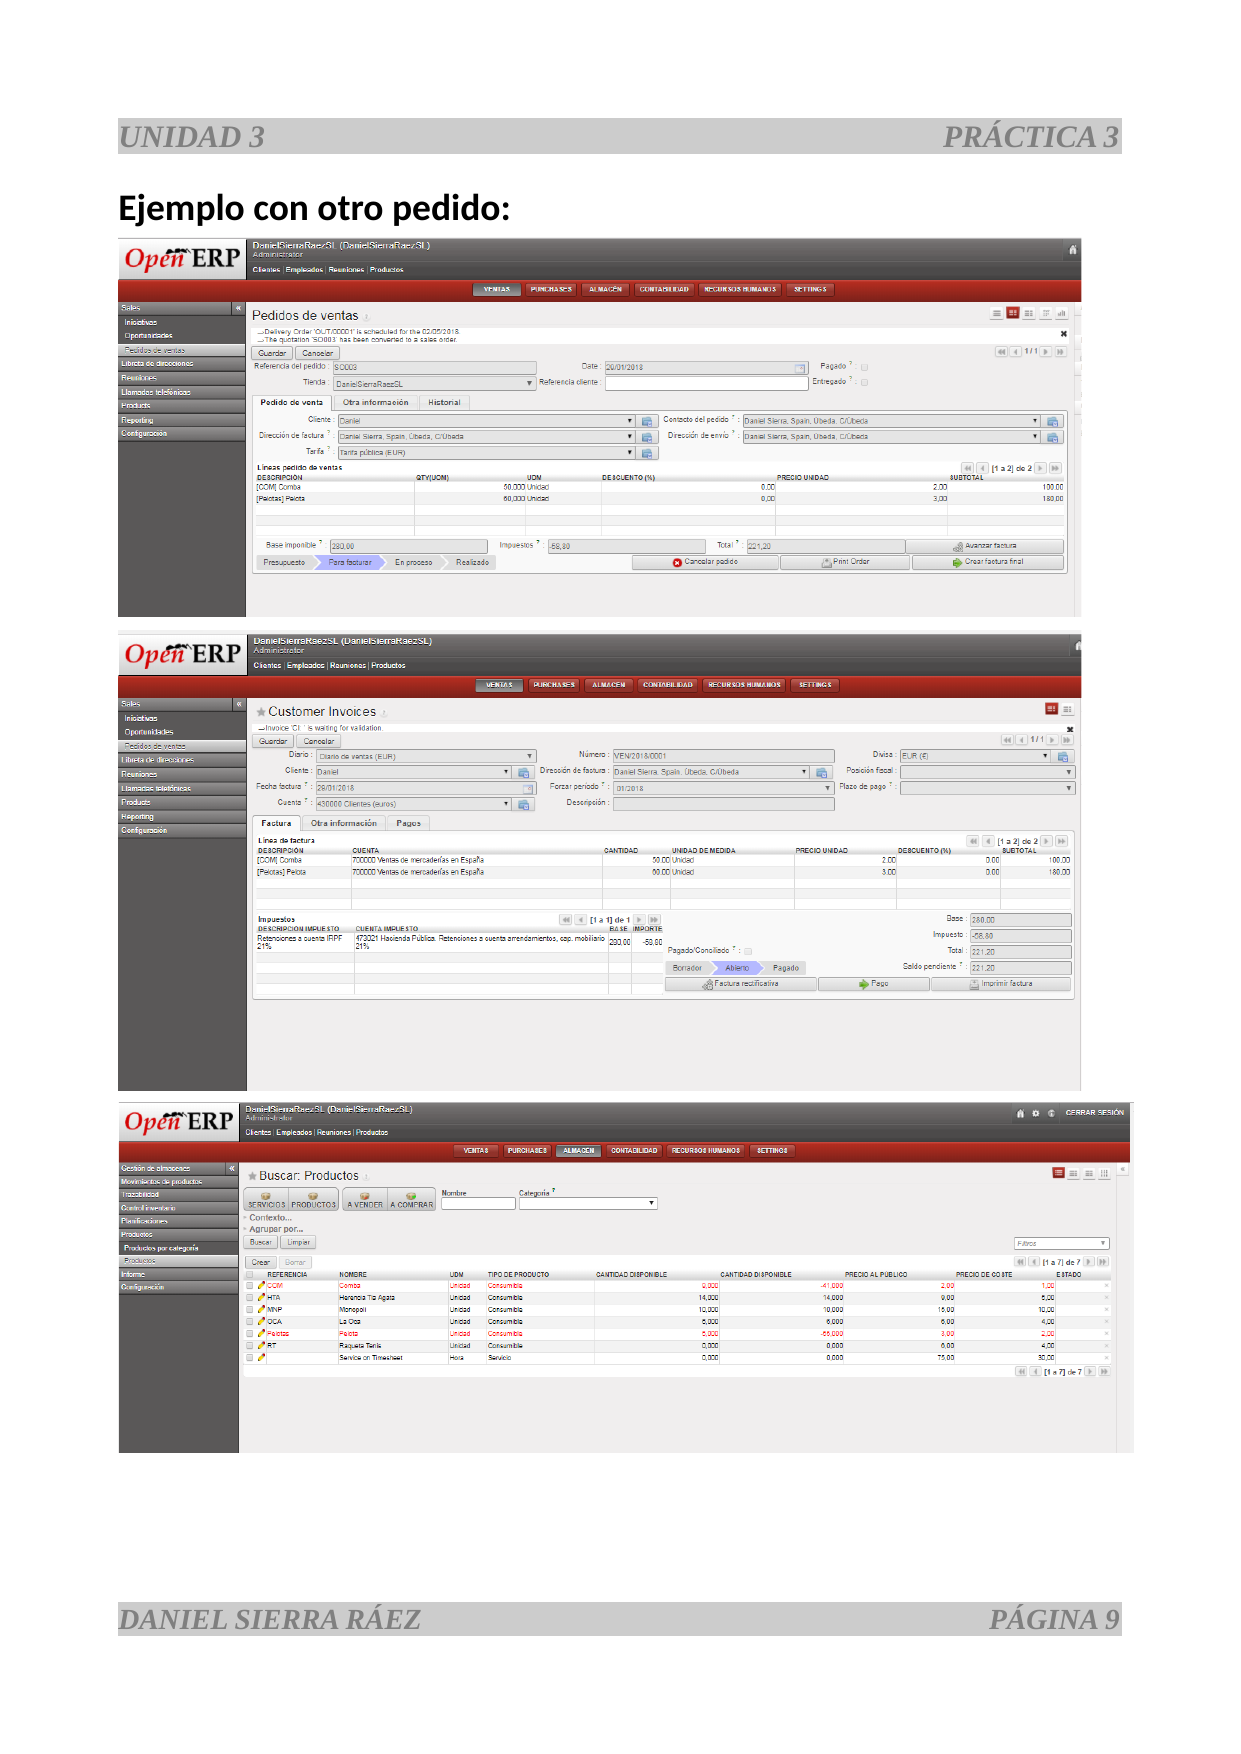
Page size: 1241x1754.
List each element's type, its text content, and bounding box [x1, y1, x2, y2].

text Ejemplo con otro pedido: [118, 183, 1122, 229]
picture [118, 630, 1082, 1091]
picture [118, 1102, 1134, 1453]
picture [118, 237, 1082, 617]
